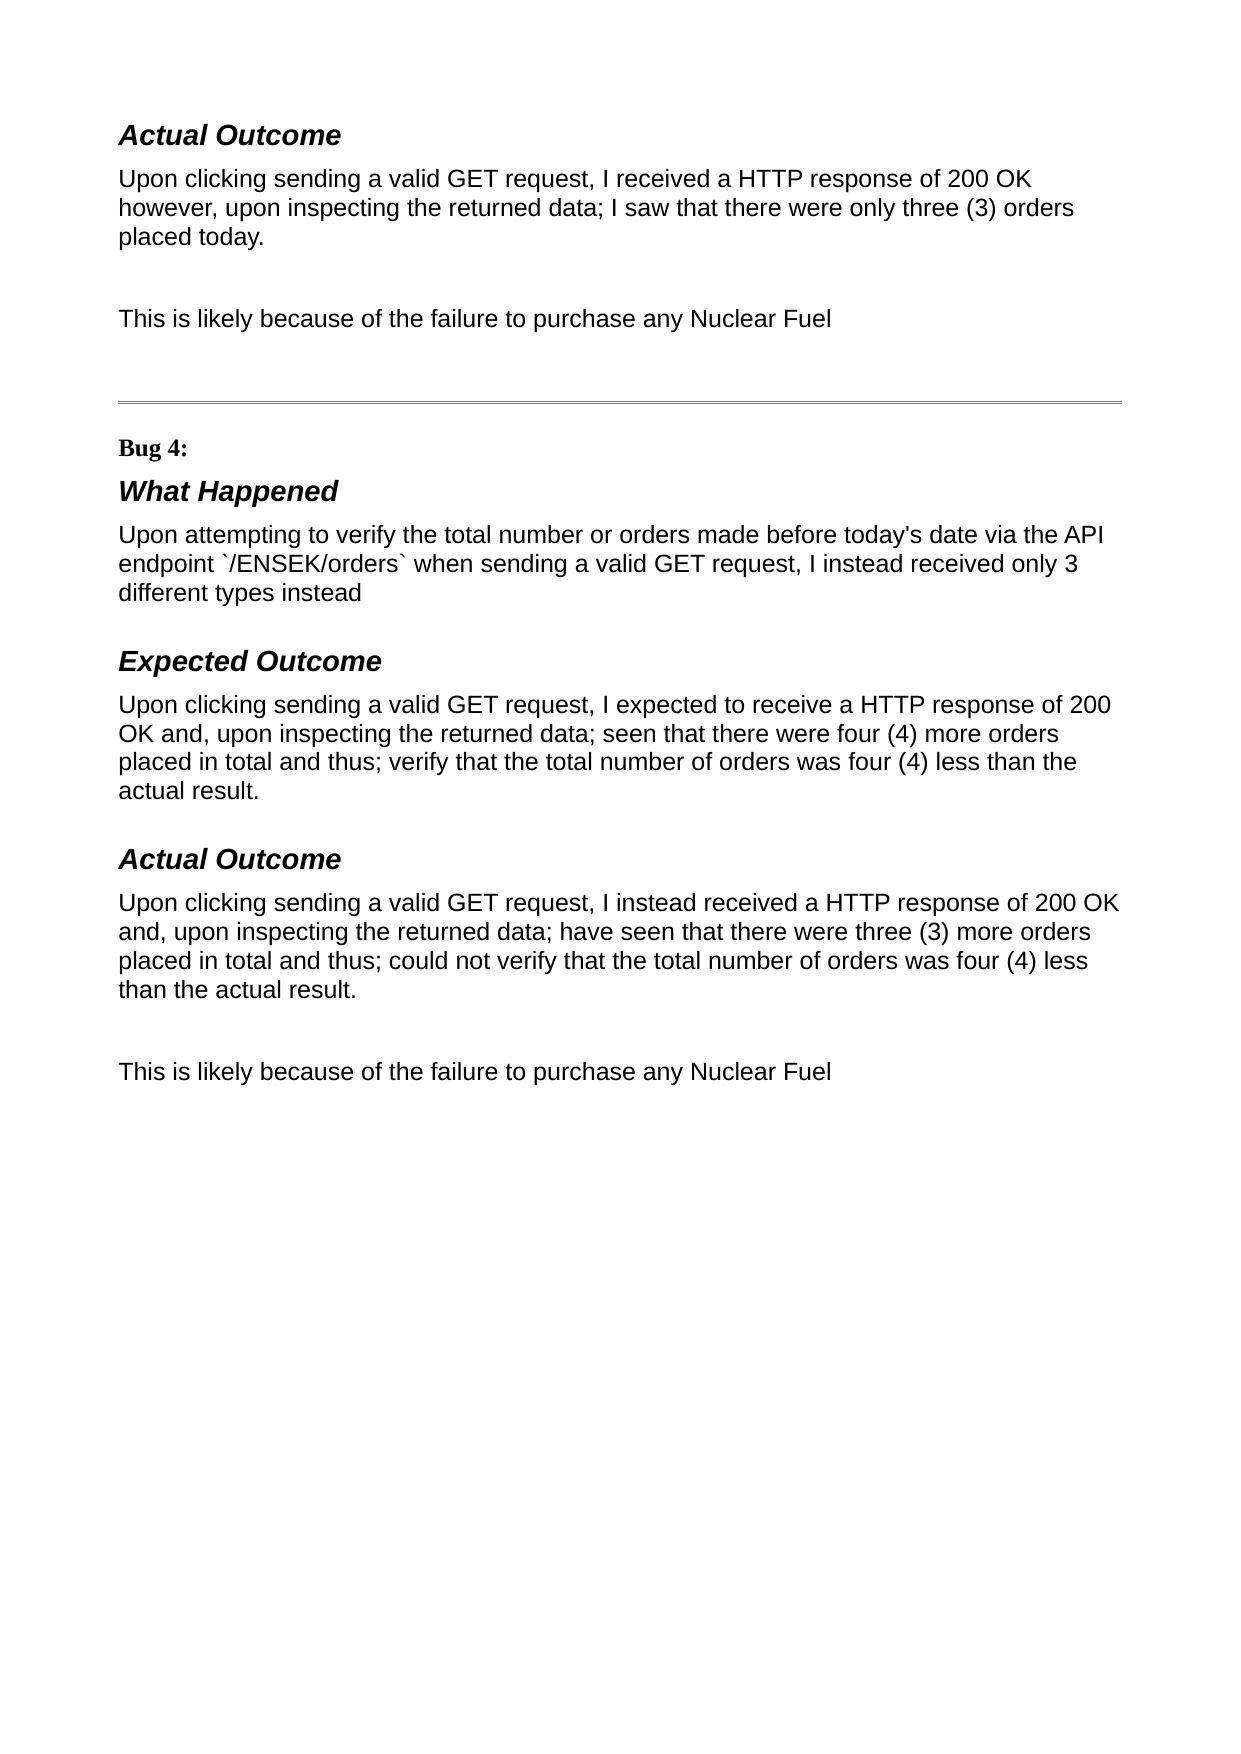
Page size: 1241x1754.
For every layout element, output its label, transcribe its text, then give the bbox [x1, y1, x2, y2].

subtitle Actual Outcome [118, 842, 1122, 876]
text This is likely because of the failure to purchase any Nuclear Fuel [118, 1057, 1122, 1086]
text This is likely because of the failure to purchase any Nuclear Fuel [118, 304, 1122, 333]
text Upon attempting to verify the total number or orders made before today's date via the API endpoint `/ENSEK/orders` when sending a valid GET request, I instead received only 3 different types instead [118, 520, 1122, 606]
text What Happened [118, 474, 1122, 508]
text Upon clicking sending a valid GET request, I expected to receive a HTTP response of 200 OK and, upon inspecting the returned data; seen that there were four (4) more orders placed in total and thus; verify that the total number of orders was four (4) less than the actual result. [118, 690, 1122, 805]
subtitle Expected Outcome [118, 644, 1122, 677]
text Upon clicking sending a valid GET request, I instead received a HTTP response of 200 OK and, upon inspecting the returned data; have seen that there were three (3) more orders placed in total and thus; could not verify that the total number of orders was four (4) less than the actual result. [118, 888, 1122, 1003]
text Bug 4: [118, 433, 1122, 462]
subtitle Actual Outcome [118, 118, 1122, 152]
text Upon clicking sending a valid GET request, I received a HTTP response of 200 OK however, upon inspecting the returned data; I saw that there were only three (3) orders placed today. [118, 164, 1122, 250]
